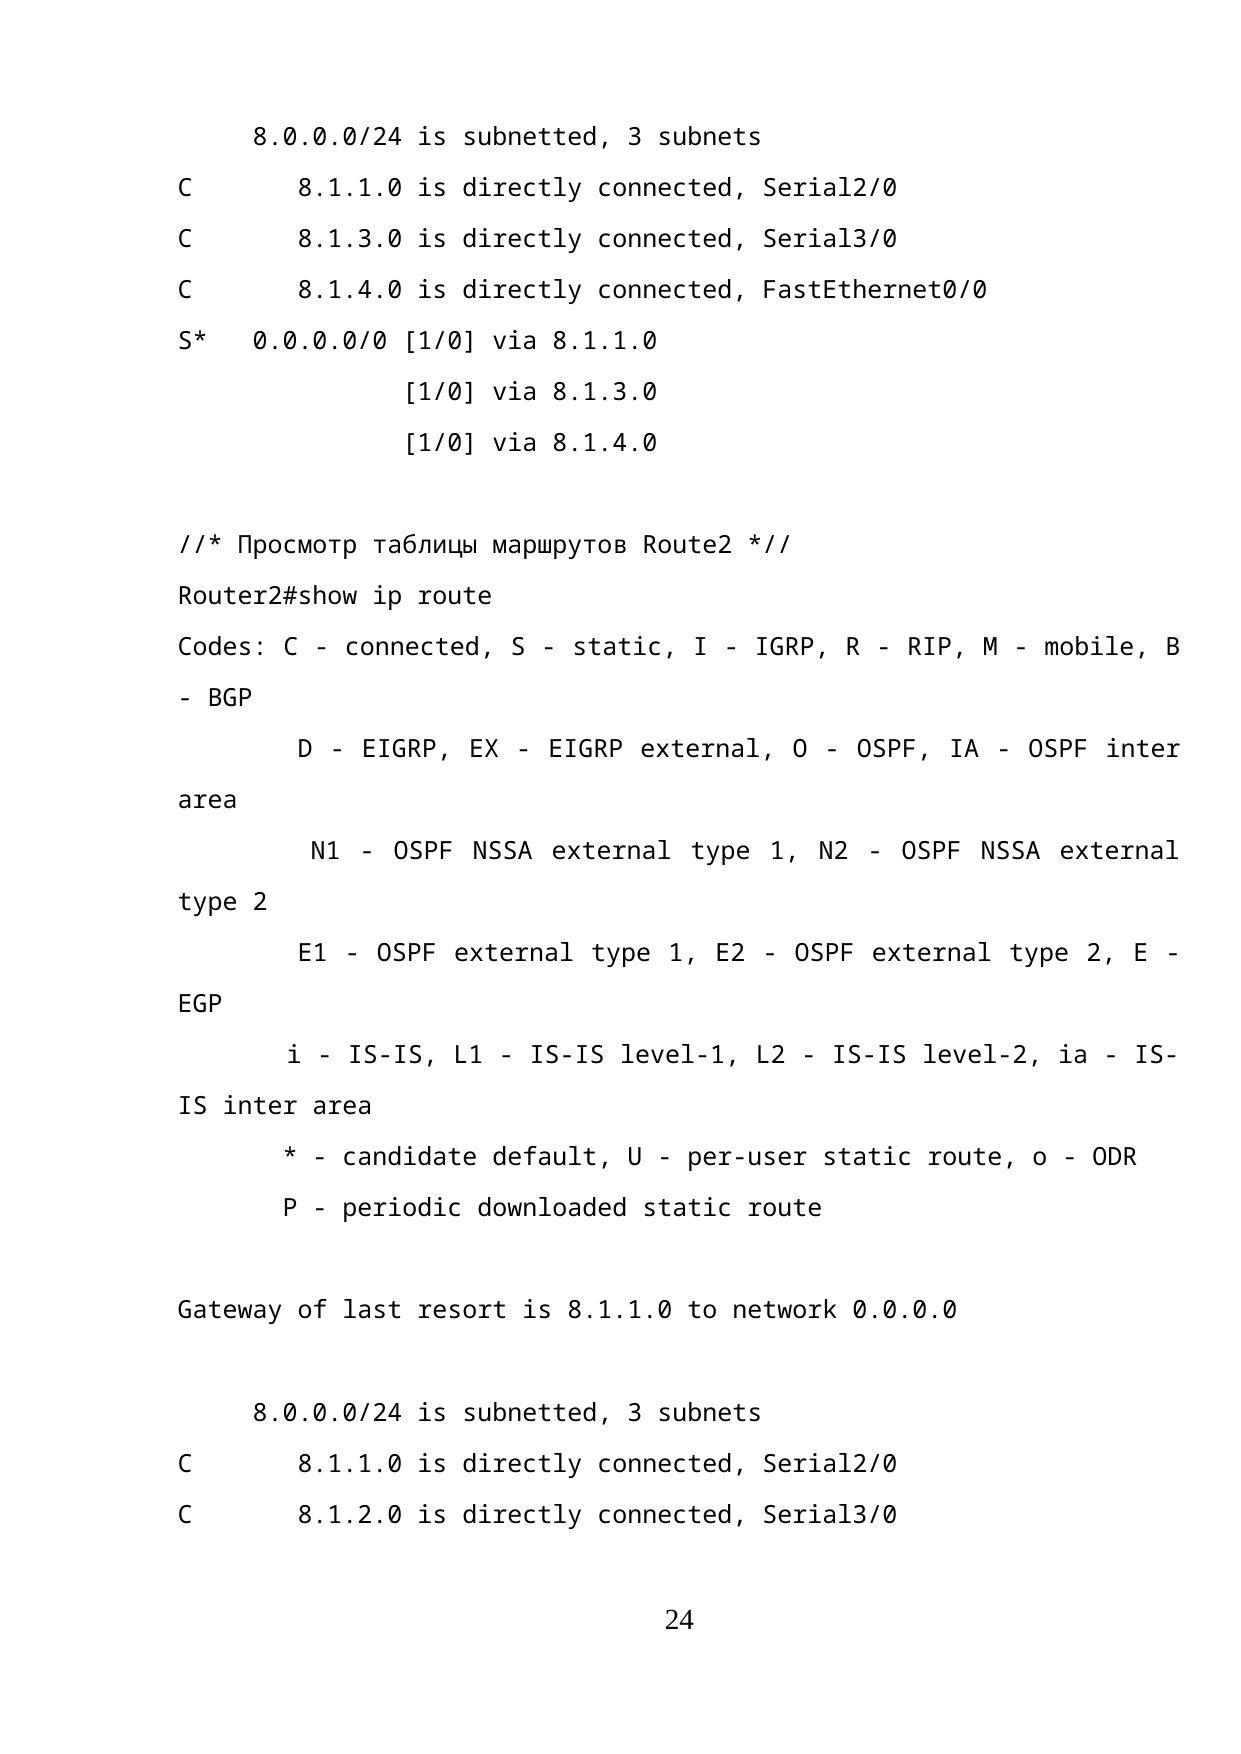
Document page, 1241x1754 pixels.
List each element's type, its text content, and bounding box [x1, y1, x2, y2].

text //* Просмотр таблицы маршрутов Route2 *// [177, 526, 1181, 561]
text N1 - OSPF NSSA external type 1, N2 - OSPF NSSA external type 2 [177, 833, 1181, 918]
text C 8.1.1.0 is directly connected, Serial2/0 [177, 1445, 1181, 1479]
text Codes: C - connected, S - static, I - IGRP, R - RIP, M - mobile, B - BGP [177, 628, 1181, 714]
text * - candidate default, U - per-user static route, o - ODR [177, 1139, 1181, 1173]
text C 8.1.4.0 is directly connected, FastEthernet0/0 [177, 271, 1181, 305]
text D - EIGRP, EX - EIGRP external, O - OSPF, IA - OSPF inter area [177, 731, 1181, 816]
text Gateway of last resort is 8.1.1.0 to network 0.0.0.0 [177, 1292, 1181, 1326]
text 8.0.0.0/24 is subnetted, 3 subnets [177, 1394, 1181, 1428]
text Router2#show ip route [177, 577, 1181, 612]
text P - periodic downloaded static route [177, 1190, 1181, 1224]
text i - IS-IS, L1 - IS-IS level-1, L2 - IS-IS level-2, ia - IS-IS inter area [177, 1037, 1181, 1122]
text C 8.1.3.0 is directly connected, Serial3/0 [177, 220, 1181, 254]
text E1 - OSPF external type 1, E2 - OSPF external type 2, E - EGP [177, 935, 1181, 1020]
text 8.0.0.0/24 is subnetted, 3 subnets [177, 118, 1181, 152]
text S* 0.0.0.0/0 [1/0] via 8.1.1.0 [177, 322, 1181, 356]
text C 8.1.2.0 is directly connected, Serial3/0 [177, 1496, 1181, 1530]
text [1/0] via 8.1.4.0 [177, 424, 1181, 458]
text C 8.1.1.0 is directly connected, Serial2/0 [177, 169, 1181, 203]
text [1/0] via 8.1.3.0 [177, 373, 1181, 407]
